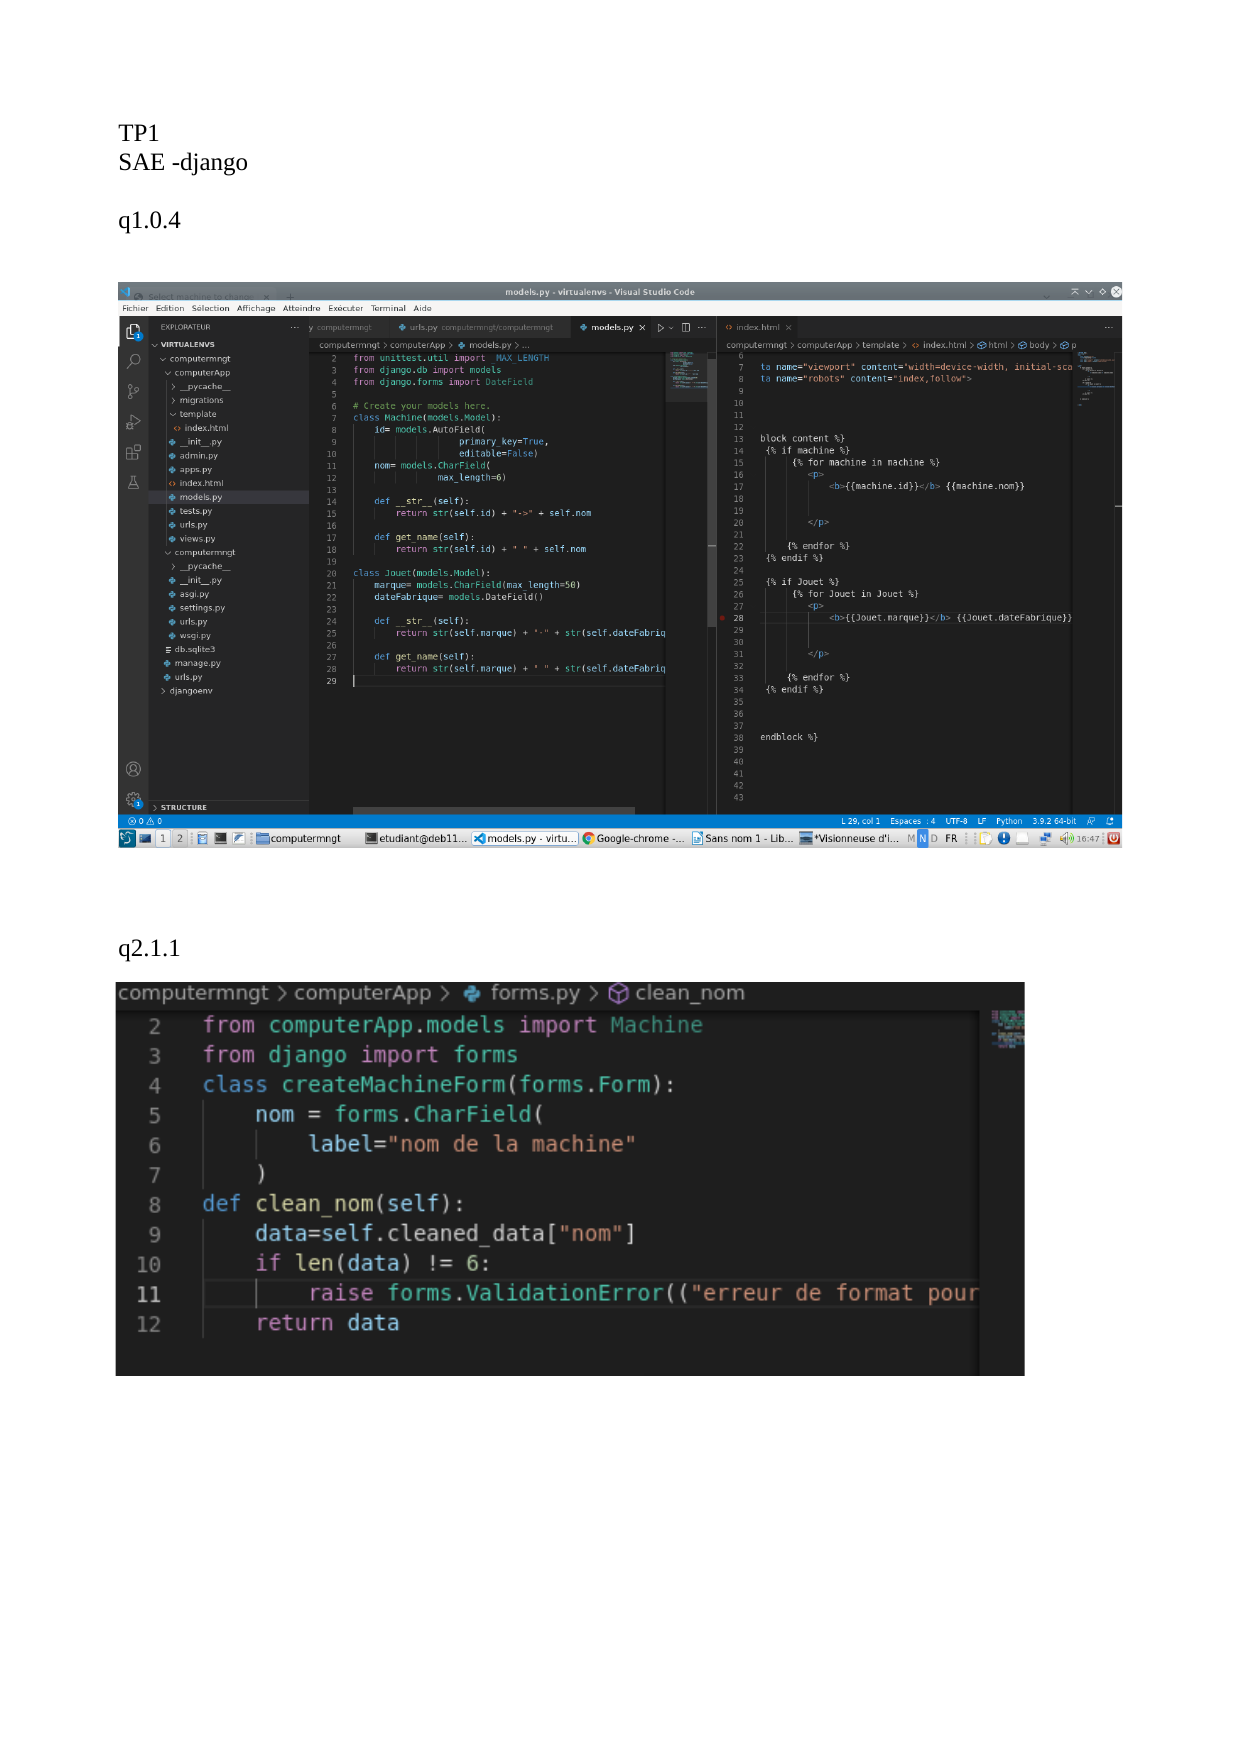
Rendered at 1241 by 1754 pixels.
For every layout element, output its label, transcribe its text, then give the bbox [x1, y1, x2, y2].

picture [115, 982, 1025, 1376]
picture [118, 282, 1123, 848]
text q1.0.4 [118, 205, 1122, 234]
text q2.1.1 [118, 933, 1122, 962]
